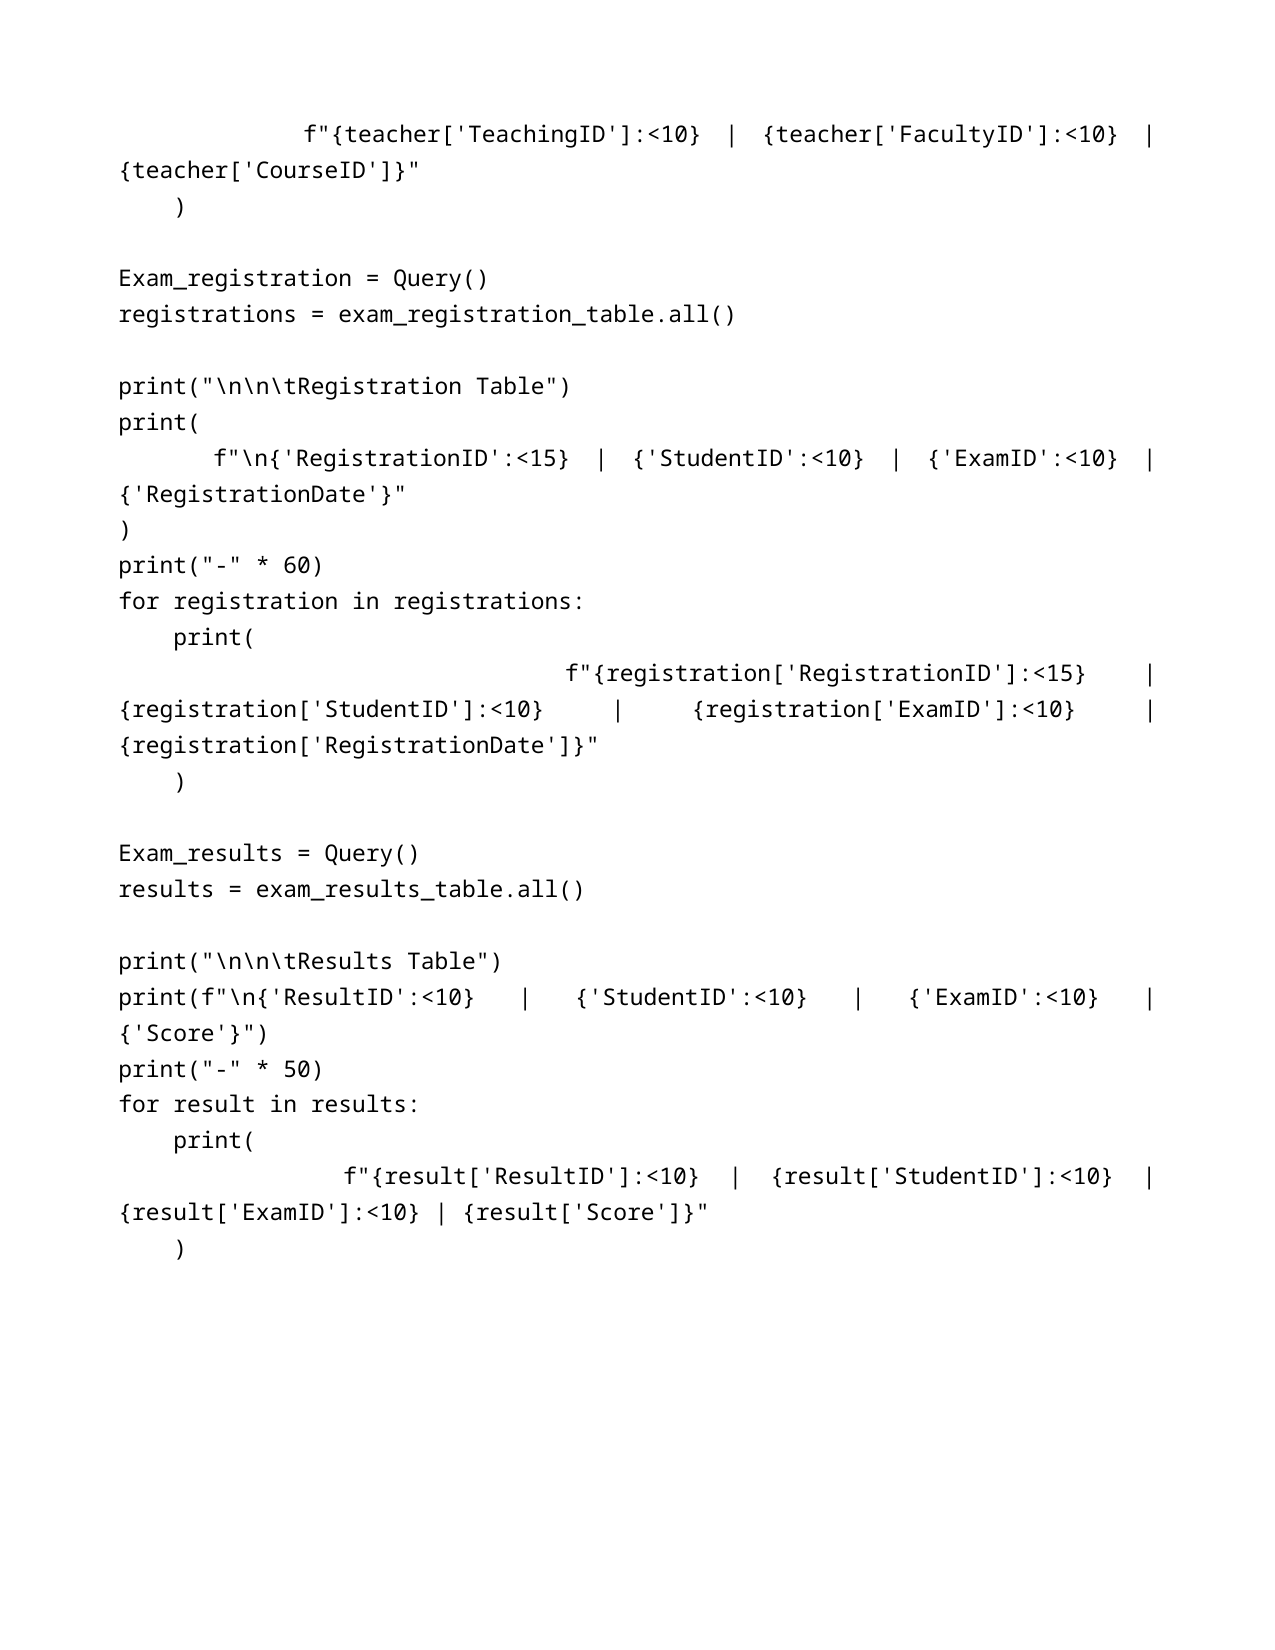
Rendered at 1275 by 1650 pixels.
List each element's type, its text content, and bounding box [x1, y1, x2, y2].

text print("-" * 50) [118, 1052, 1157, 1084]
text print( [118, 1124, 1157, 1156]
text for registration in registrations: [118, 585, 1157, 617]
text print("\n\n\tResults Table") [118, 945, 1157, 976]
text registrations = exam_registration_table.all() [118, 298, 1157, 329]
text print("\n\n\tRegistration Table") [118, 370, 1157, 401]
text ) [118, 190, 1157, 221]
text for result in results: [118, 1088, 1157, 1120]
text Exam_registration = Query() [118, 262, 1157, 293]
text ) [118, 1232, 1157, 1263]
text Exam_results = Query() [118, 837, 1157, 868]
text print(f"\n{'ResultID':<10} | {'StudentID':<10} | {'ExamID':<10} | {'Score'}") [118, 981, 1157, 1048]
text ) [118, 765, 1157, 796]
text print("-" * 60) [118, 549, 1157, 581]
text f"\n{'RegistrationID':<15} | {'StudentID':<10} | {'ExamID':<10} | {'RegistrationDate'}" [118, 442, 1157, 509]
text f"{teacher['TeachingID']:<10} | {teacher['FacultyID']:<10} | {teacher['CourseID']}" [118, 118, 1157, 185]
text f"{registration['RegistrationID']:<15} | {registration['StudentID']:<10} | {registration['ExamID']:<10} | {registration['RegistrationDate']}" [118, 657, 1157, 760]
text print( [118, 621, 1157, 652]
text ) [118, 513, 1157, 545]
text f"{result['ResultID']:<10} | {result['StudentID']:<10} | {result['ExamID']:<10} | {result['Score']}" [118, 1160, 1157, 1227]
text results = exam_results_table.all() [118, 873, 1157, 904]
text print( [118, 406, 1157, 437]
